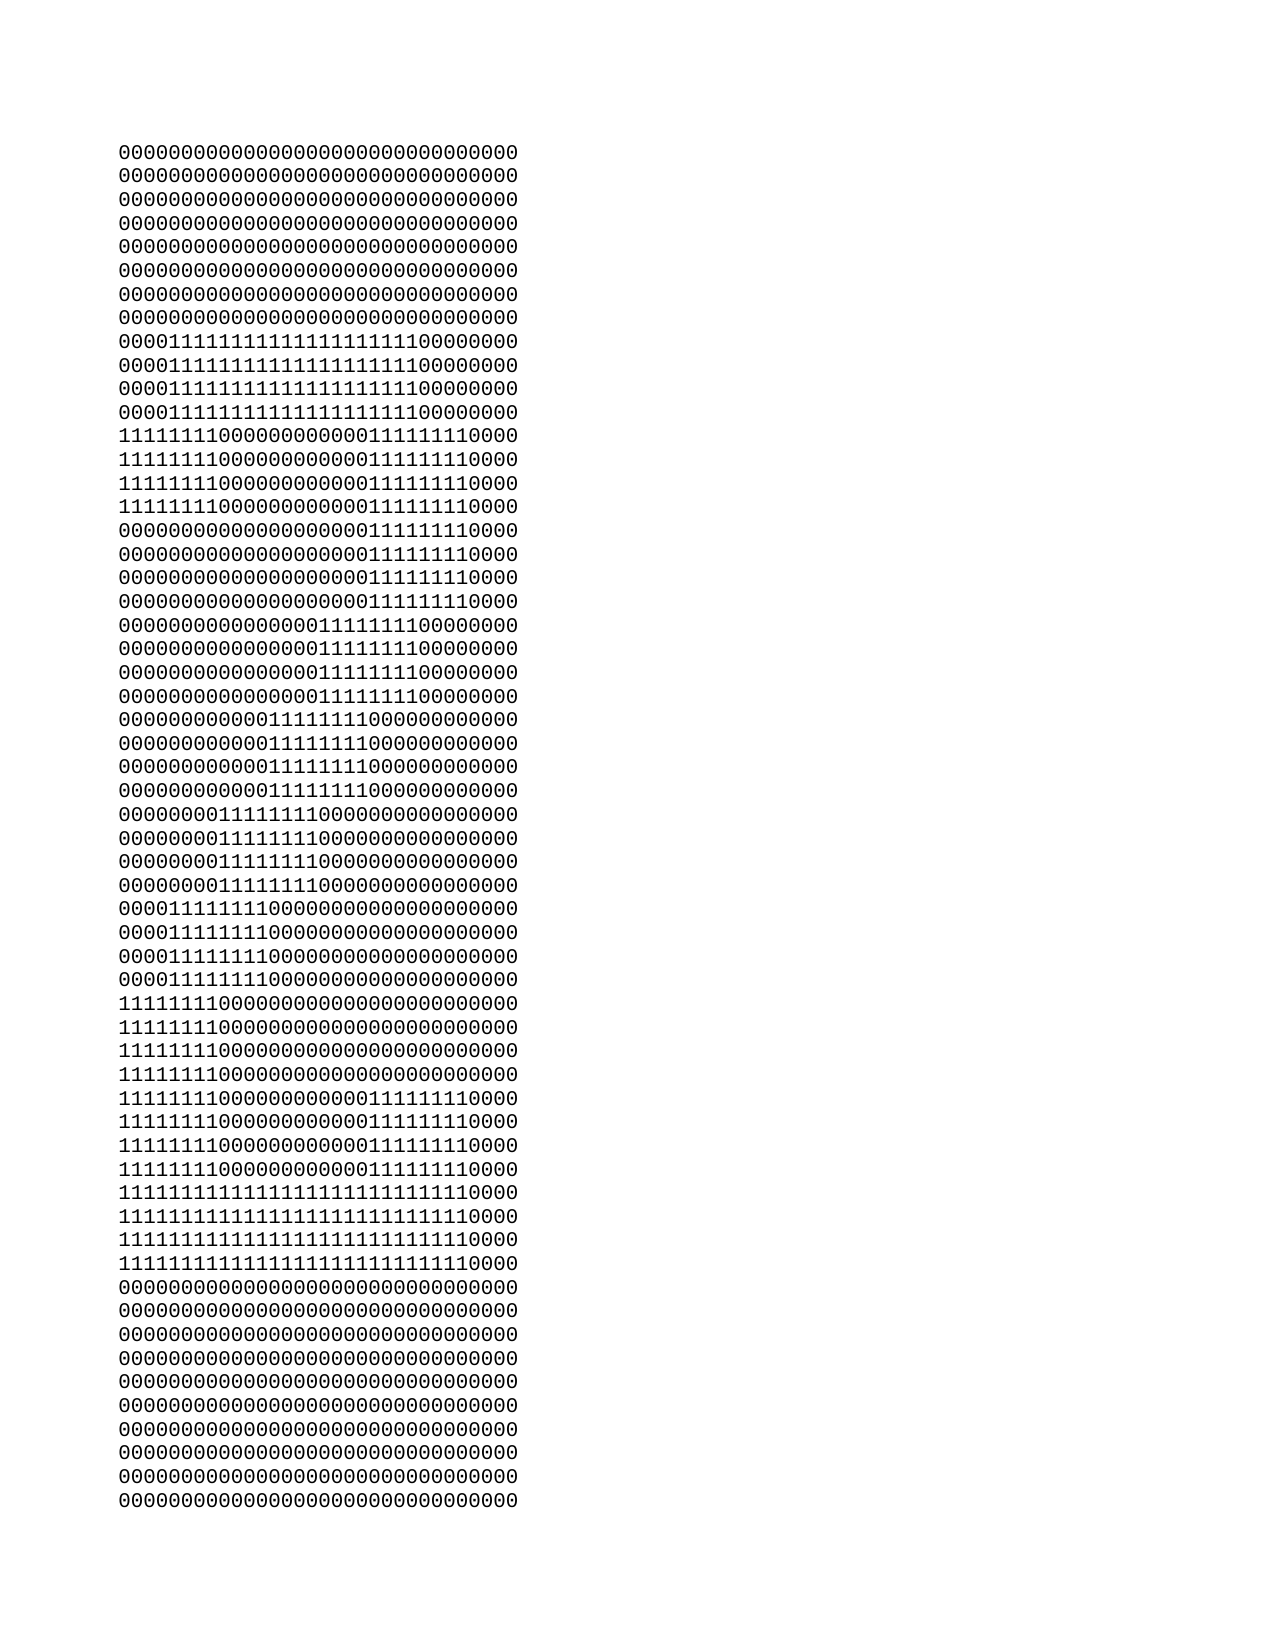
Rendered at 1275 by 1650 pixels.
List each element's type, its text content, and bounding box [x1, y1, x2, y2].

text 00000000000000000000000000000000 [118, 284, 1157, 307]
text 00000000000000000000000000000000 [118, 1371, 1157, 1395]
text 00000000000000000000000000000000 [118, 1277, 1157, 1300]
text 00001111111111111111111100000000 [118, 402, 1157, 426]
text 00000000000000001111111100000000 [118, 638, 1157, 662]
text 00001111111111111111111100000000 [118, 354, 1157, 378]
text 00000000000000000000000000000000 [118, 260, 1157, 284]
text 00000000000000000000000000000000 [118, 189, 1157, 213]
text 00000000000011111111000000000000 [118, 733, 1157, 757]
text 00000000111111110000000000000000 [118, 875, 1157, 898]
text 00001111111100000000000000000000 [118, 898, 1157, 922]
text 11111111000000000000111111110000 [118, 1158, 1157, 1182]
text 00000000000000000000000000000000 [118, 1442, 1157, 1466]
text 00000000000011111111000000000000 [118, 780, 1157, 804]
text 11111111000000000000111111110000 [118, 449, 1157, 473]
text 11111111000000000000000000000000 [118, 1040, 1157, 1064]
text 11111111000000000000000000000000 [118, 1064, 1157, 1088]
text 11111111111111111111111111110000 [118, 1229, 1157, 1253]
text 00000000000000000000000000000000 [118, 1395, 1157, 1419]
text 00001111111111111111111100000000 [118, 331, 1157, 354]
text 11111111000000000000111111110000 [118, 496, 1157, 520]
text 00000000000000000000000000000000 [118, 1300, 1157, 1324]
text 00000000111111110000000000000000 [118, 851, 1157, 875]
text 11111111111111111111111111110000 [118, 1253, 1157, 1277]
text 00000000000000000000111111110000 [118, 520, 1157, 544]
text 00000000000000001111111100000000 [118, 662, 1157, 686]
text 00000000000000000000000000000000 [118, 1466, 1157, 1489]
text 00000000000000000000000000000000 [118, 213, 1157, 236]
text 11111111000000000000000000000000 [118, 993, 1157, 1017]
text 00001111111100000000000000000000 [118, 946, 1157, 969]
text 00000000111111110000000000000000 [118, 804, 1157, 827]
text 00000000000000000000000000000000 [118, 142, 1157, 165]
text 00000000000000001111111100000000 [118, 615, 1157, 638]
text 00001111111100000000000000000000 [118, 969, 1157, 993]
text 11111111000000000000111111110000 [118, 473, 1157, 496]
text 00000000000000001111111100000000 [118, 686, 1157, 709]
text 00000000000000000000000000000000 [118, 1489, 1157, 1513]
text 00001111111111111111111100000000 [118, 378, 1157, 402]
text 11111111000000000000000000000000 [118, 1017, 1157, 1040]
text 00000000111111110000000000000000 [118, 827, 1157, 851]
text 00000000000011111111000000000000 [118, 709, 1157, 733]
text 11111111111111111111111111110000 [118, 1206, 1157, 1229]
text 11111111000000000000111111110000 [118, 426, 1157, 449]
text 00001111111100000000000000000000 [118, 922, 1157, 946]
text 00000000000000000000000000000000 [118, 165, 1157, 189]
text 00000000000000000000000000000000 [118, 307, 1157, 331]
text 11111111000000000000111111110000 [118, 1088, 1157, 1111]
text 11111111111111111111111111110000 [118, 1182, 1157, 1206]
text 00000000000011111111000000000000 [118, 757, 1157, 780]
text 00000000000000000000111111110000 [118, 591, 1157, 615]
text 00000000000000000000000000000000 [118, 1324, 1157, 1348]
text 00000000000000000000000000000000 [118, 1348, 1157, 1371]
text 00000000000000000000000000000000 [118, 236, 1157, 260]
text 00000000000000000000111111110000 [118, 567, 1157, 591]
text 00000000000000000000000000000000 [118, 1419, 1157, 1442]
text 11111111000000000000111111110000 [118, 1111, 1157, 1135]
text 11111111000000000000111111110000 [118, 1135, 1157, 1158]
text 00000000000000000000111111110000 [118, 544, 1157, 567]
